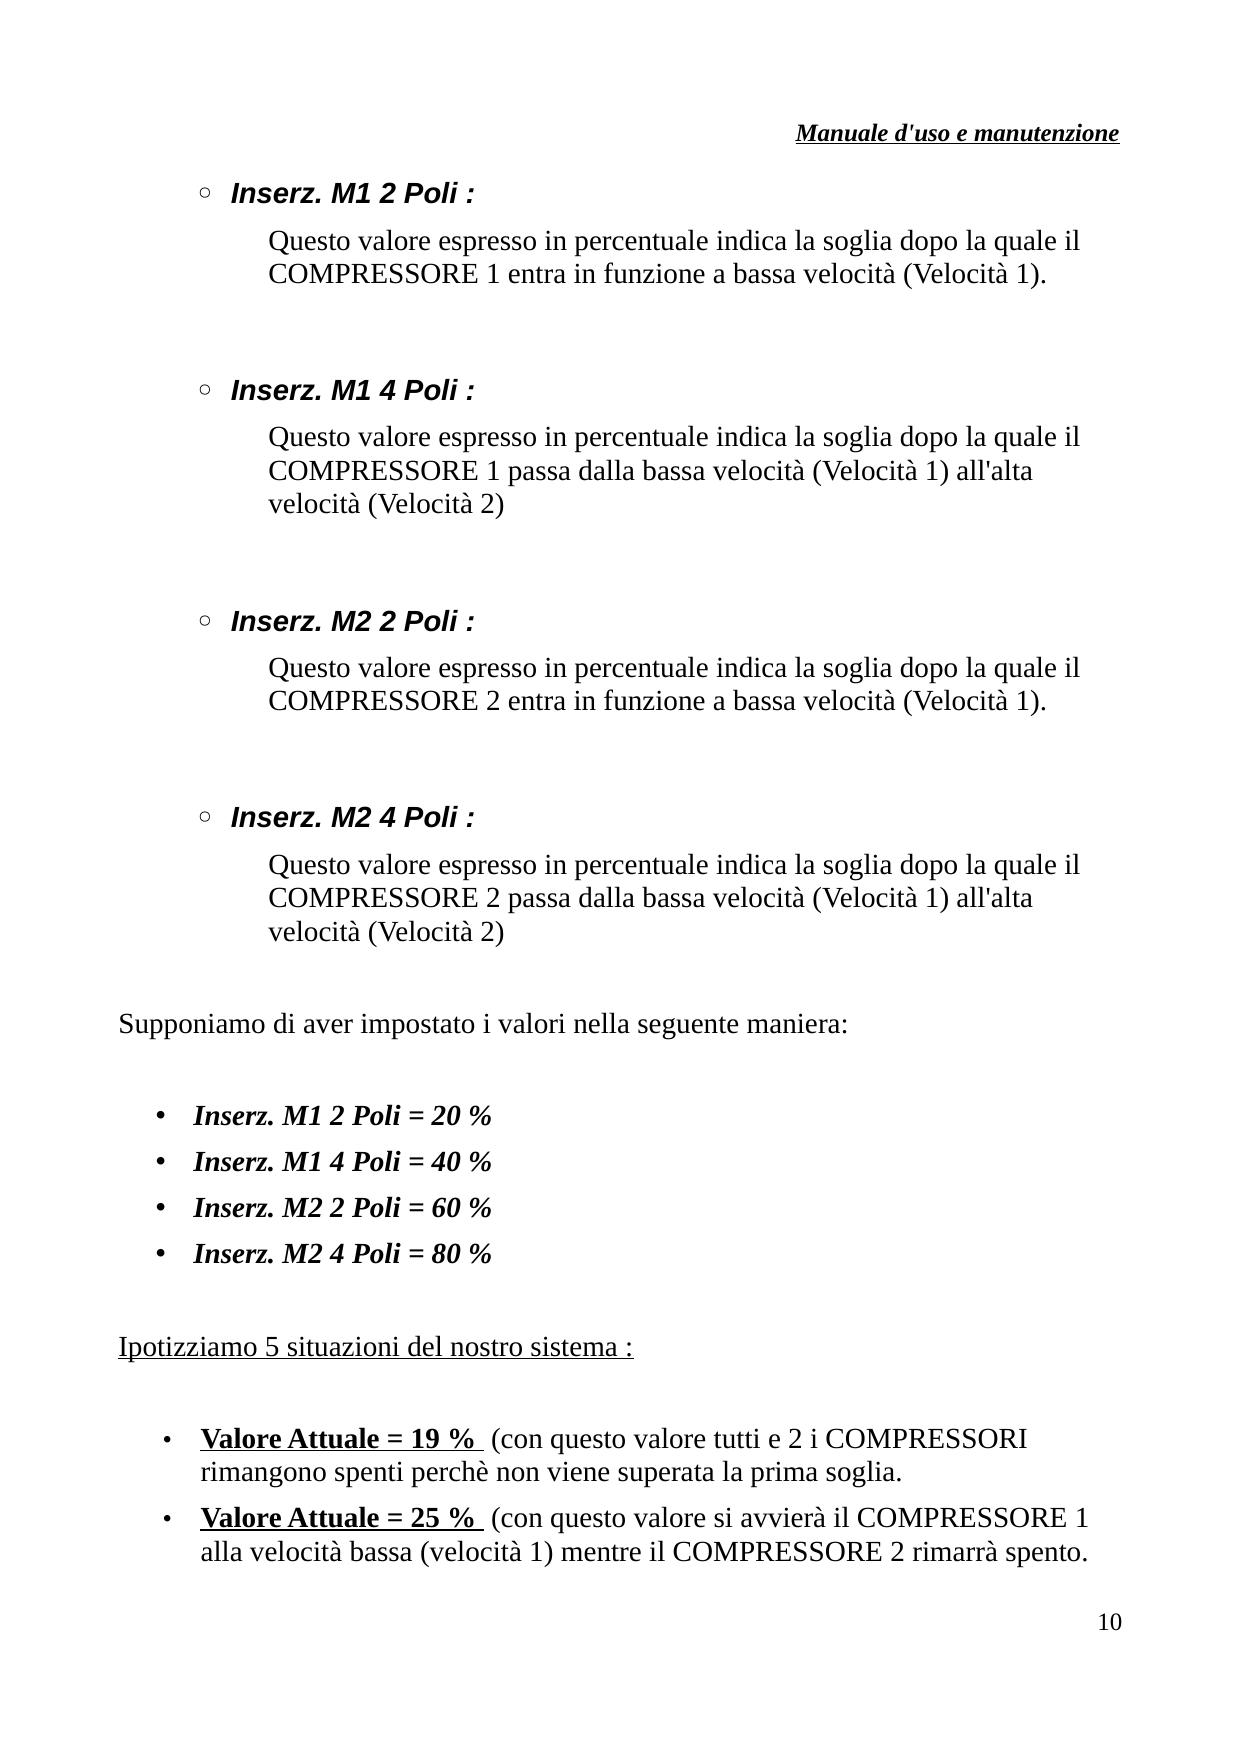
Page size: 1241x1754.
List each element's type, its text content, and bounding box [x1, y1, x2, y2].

subtitle Inserz. M2 2 Poli : [193, 604, 1122, 637]
list Inserz. M2 4 Poli = 80 % [156, 1236, 1122, 1270]
list Valore Attuale = 19 % (con questo valore tutti e 2 i COMPRESSORI rimangono spenti perchè non viene superata la prima soglia. [163, 1421, 1122, 1488]
list Inserz. M1 2 Poli = 20 % [156, 1098, 1122, 1132]
list Valore Attuale = 25 % (con questo valore si avvierà il COMPRESSORE 1 alla velocità bassa (velocità 1) mentre il COMPRESSORE 2 rimarrà spento. [163, 1500, 1122, 1567]
list Questo valore espresso in percentuale indica la soglia dopo la quale il COMPRESSORE 2 passa dalla bassa velocità (Velocità 1) all'alta velocità (Velocità 2) [231, 847, 1122, 947]
list Inserz. M1 4 Poli = 40 % [156, 1144, 1122, 1178]
list Questo valore espresso in percentuale indica la soglia dopo la quale il COMPRESSORE 1 passa dalla bassa velocità (Velocità 1) all'alta velocità (Velocità 2) [231, 419, 1122, 520]
list Questo valore espresso in percentuale indica la soglia dopo la quale il COMPRESSORE 2 entra in funzione a bassa velocità (Velocità 1). [231, 650, 1122, 717]
list Inserz. M2 2 Poli = 60 % [156, 1190, 1122, 1224]
subtitle Inserz. M1 2 Poli : [193, 176, 1122, 210]
subtitle Inserz. M1 4 Poli : [193, 373, 1122, 407]
subtitle Inserz. M2 4 Poli : [193, 801, 1122, 834]
text Ipotizziamo 5 situazioni del nostro sistema : [118, 1329, 1122, 1362]
list Questo valore espresso in percentuale indica la soglia dopo la quale il COMPRESSORE 1 entra in funzione a bassa velocità (Velocità 1). [231, 223, 1122, 290]
text Supponiamo di aver impostato i valori nella seguente maniera: [118, 1006, 1122, 1039]
